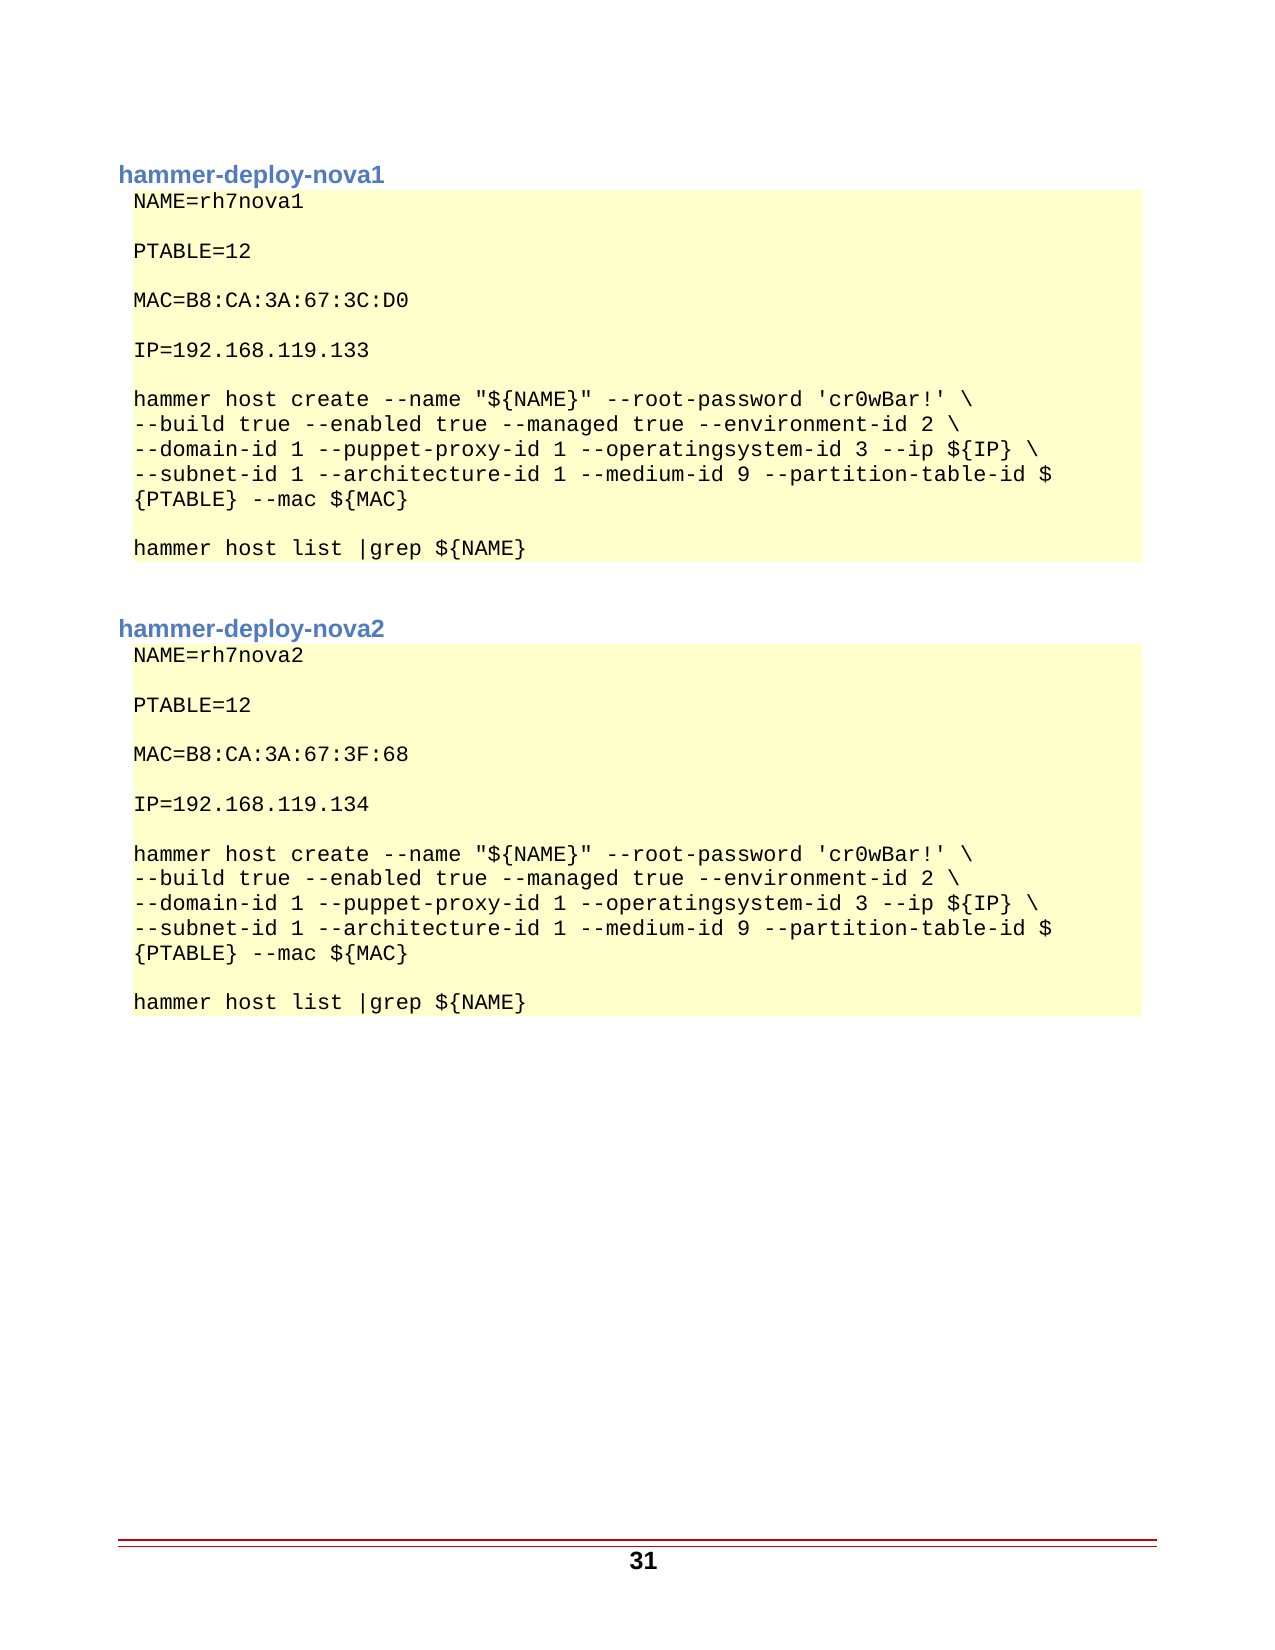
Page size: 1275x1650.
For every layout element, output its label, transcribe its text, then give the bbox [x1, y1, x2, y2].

title hammer-deploy-nova2 [118, 614, 1157, 643]
title hammer-deploy-nova1 [118, 160, 1157, 188]
text NAME=rh7nova2 PTABLE=12 MAC=B8:CA:3A:67:3F:68 IP=192.168.119.134 hammer host create --name "${NAME}" --root-password 'cr0wBar!' \ --build true --enabled true --managed true --environment-id 2 \ --domain-id 1 --puppet-proxy-id 1 --operatingsystem-id 3 --ip ${IP} \ --subnet-id 1 --architecture-id 1 --medium-id 9 --partition-table-id ${PTABLE} --mac ${MAC} hammer host list |grep ${NAME} [133, 644, 1142, 1016]
text NAME=rh7nova1 PTABLE=12 MAC=B8:CA:3A:67:3C:D0 IP=192.168.119.133 hammer host create --name "${NAME}" --root-password 'cr0wBar!' \ --build true --enabled true --managed true --environment-id 2 \ --domain-id 1 --puppet-proxy-id 1 --operatingsystem-id 3 --ip ${IP} \ --subnet-id 1 --architecture-id 1 --medium-id 9 --partition-table-id ${PTABLE} --mac ${MAC} hammer host list |grep ${NAME} [133, 190, 1142, 562]
